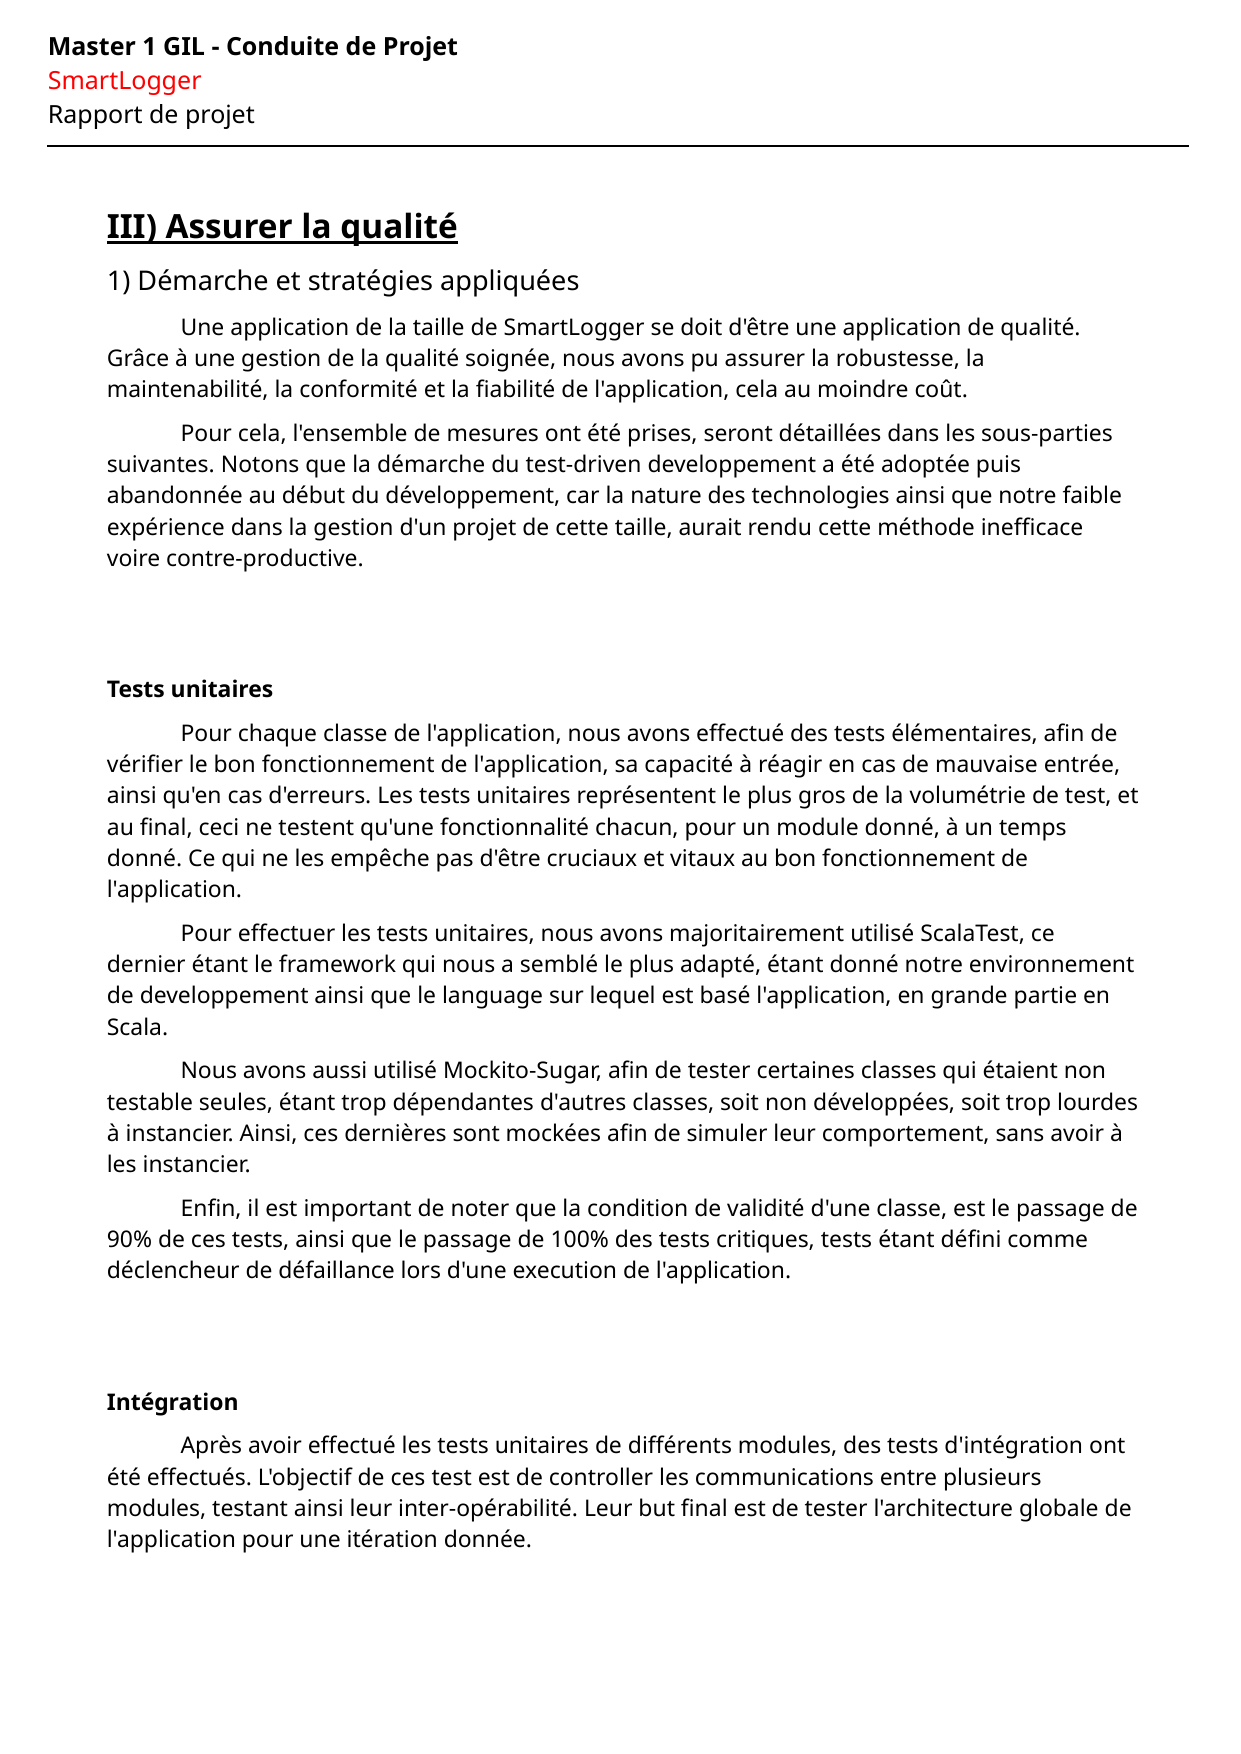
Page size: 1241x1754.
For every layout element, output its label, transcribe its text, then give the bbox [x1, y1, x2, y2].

text III) Assurer la qualité [107, 203, 1140, 248]
text Pour chaque classe de l'application, nous avons effectué des tests élémentaires, afin de vérifier le bon fonctionnement de l'application, sa capacité à réagir en cas de mauvaise entrée, ainsi qu'en cas d'erreurs. Les tests unitaires représentent le plus gros de la volumétrie de test, et au final, ceci ne testent qu'une fonctionnalité chacun, pour un module donné, à un temps donné. Ce qui ne les empêche pas d'être cruciaux et vitaux au bon fonctionnement de l'application. [107, 717, 1140, 904]
text Une application de la taille de SmartLogger se doit d'être une application de qualité. Grâce à une gestion de la qualité soignée, nous avons pu assurer la robustesse, la maintenabilité, la conformité et la fiabilité de l'application, cela au moindre coût. [107, 310, 1140, 404]
text Enfin, il est important de noter que la condition de validité d'une classe, est le passage de 90% de ces tests, ainsi que le passage de 100% des tests critiques, tests étant défini comme déclencheur de défaillance lors d'une execution de l'application. [107, 1192, 1140, 1285]
text Pour effectuer les tests unitaires, nous avons majoritairement utilisé ScalaTest, ce dernier étant le framework qui nous a semblé le plus adapté, étant donné notre environnement de developpement ainsi que le language sur lequel est basé l'application, en grande partie en Scala. [107, 917, 1140, 1042]
text Après avoir effectué les tests unitaires de différents modules, des tests d'intégration ont été effectués. L'objectif de ces test est de controller les communications entre plusieurs modules, testant ainsi leur inter-opérabilité. Leur but final est de tester l'architecture globale de l'application pour une itération donnée. [107, 1429, 1140, 1554]
text 1) Démarche et stratégies appliquées [107, 261, 1140, 298]
text Tests unitaires [107, 673, 1140, 704]
text Intégration [107, 1385, 1140, 1417]
text Nous avons aussi utilisé Mockito-Sugar, afin de tester certaines classes qui étaient non testable seules, étant trop dépendantes d'autres classes, soit non développées, soit trop lourdes à instancier. Ainsi, ces dernières sont mockées afin de simuler leur comportement, sans avoir à les instancier. [107, 1054, 1140, 1179]
text Pour cela, l'ensemble de mesures ont été prises, seront détaillées dans les sous-parties suivantes. Notons que la démarche du test-driven developpement a été adoptée puis abandonnée au début du développement, car la nature des technologies ainsi que notre faible expérience dans la gestion d'un projet de cette taille, aurait rendu cette méthode inefficace voire contre-productive. [107, 417, 1140, 573]
